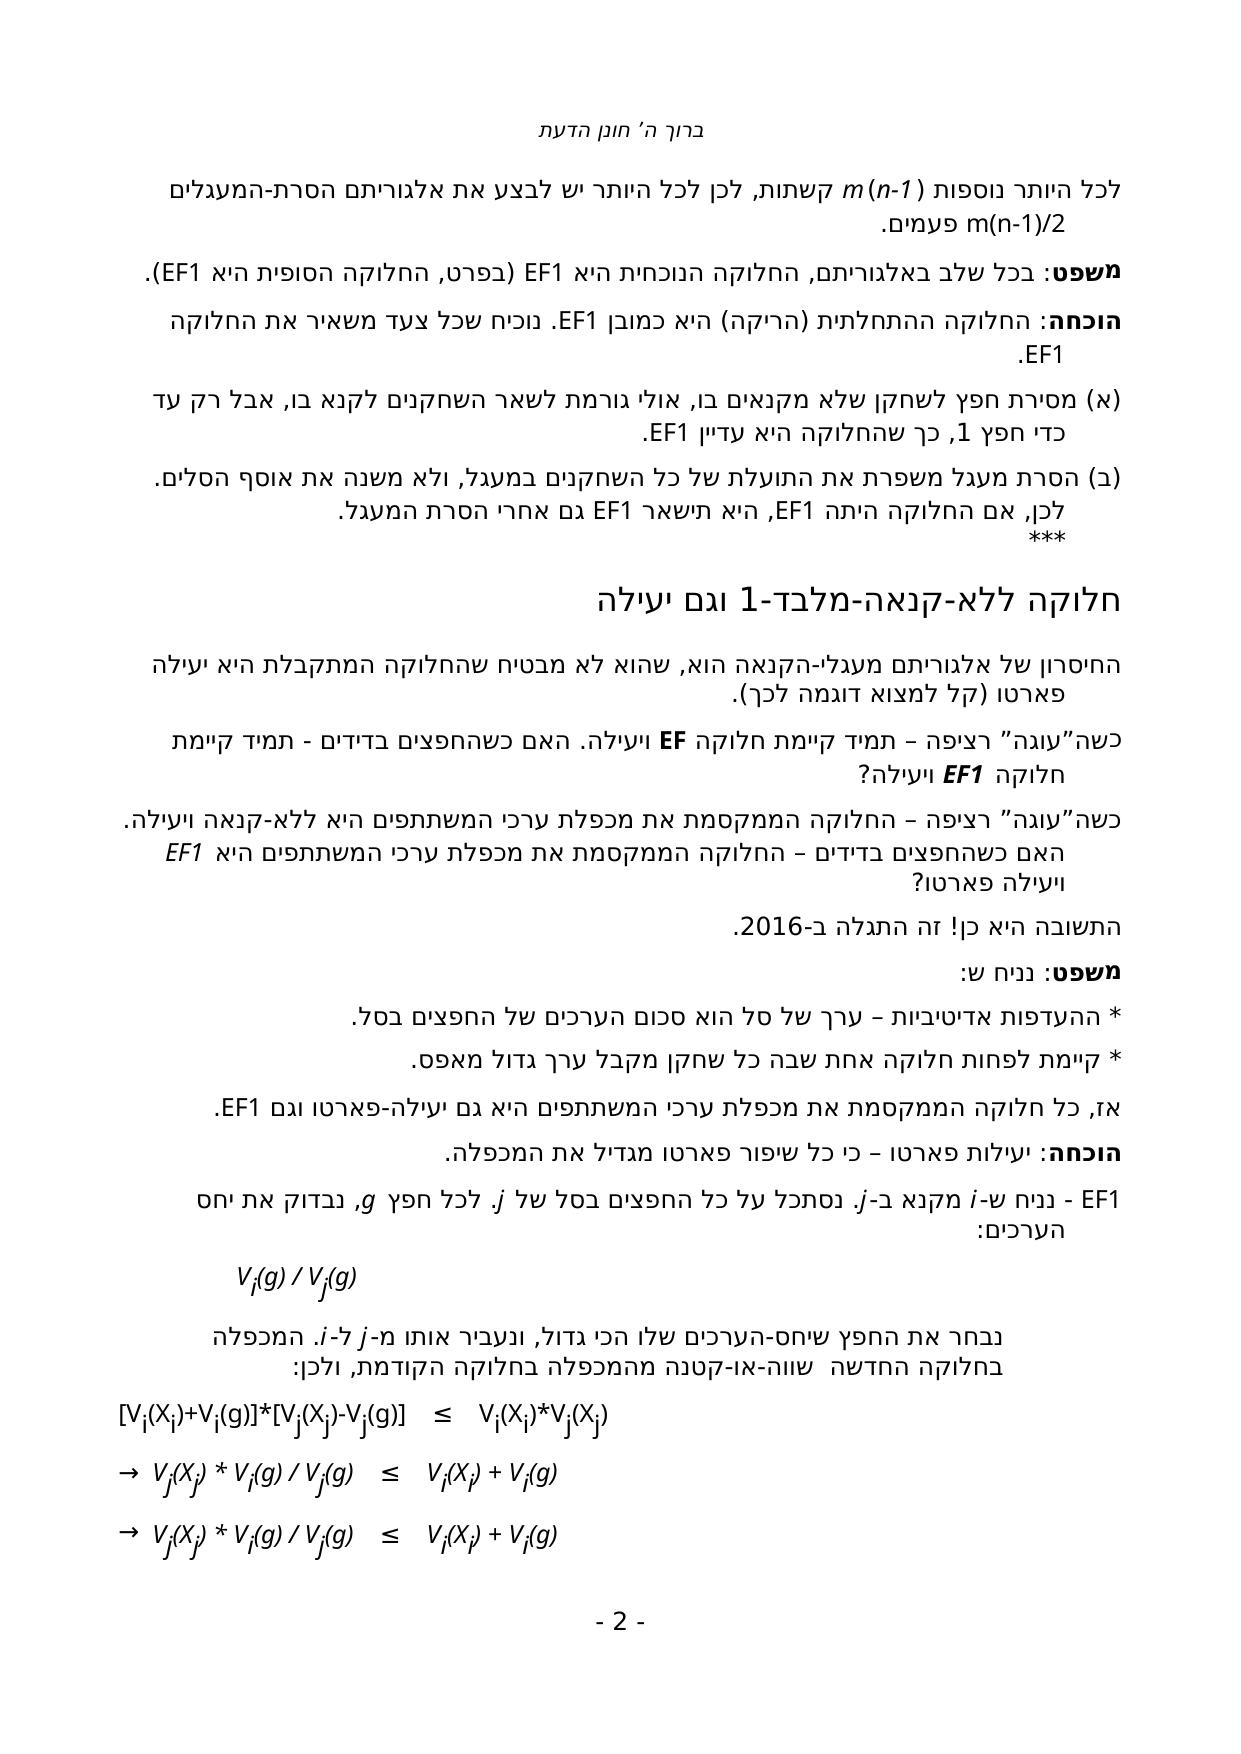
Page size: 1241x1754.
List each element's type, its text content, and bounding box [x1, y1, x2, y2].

text * קיימת לפחות חלוקה אחת שבה כל שחקן מקבל ערך גדול מאפס. [118, 1046, 1122, 1075]
subtitle חלוקה ללא-קנאה-מלבד-1 וגם יעילה [118, 581, 1122, 623]
text * ההעדפות אדיטיביות – ערך של סל הוא סכום הערכים של החפצים בסל. [118, 1002, 1122, 1031]
text כשה”עוגה” רציפה – תמיד קיימת חלוקה EF ויעילה. האם כשהחפצים בדידים - תמיד קיימת חלוקה EF1 ויעילה? [118, 723, 1122, 791]
text התשובה היא כן! זה התגלה ב-2016. [118, 912, 1122, 941]
text הוכחה: החלוקה ההתחלתית (הריקה) היא כמובן EF1. נוכיח שכל צעד משאיר את החלוקה EF1. [118, 303, 1122, 371]
text לכל היותר נוספות (n-1)m קשתות, לכן לכל היותר יש לבצע את אלגוריתם הסרת-המעגלים m(n-1)/2 פעמים. [118, 172, 1122, 240]
text אז, כל חלוקה הממקסמת את מכפלת ערכי המשתתפים היא גם יעילה-פארטו וגם EF1. [118, 1089, 1122, 1123]
text הוכחה: יעילות פארטו – כי כל שיפור פארטו מגדיל את המכפלה. [118, 1138, 1122, 1167]
text נבחר את החפץ שיחס-הערכים שלו הכי גדול, ונעביר אותו מ-j ל-i. המכפלה בחלוקה החדשה שווה-או-קטנה מהמכפלה בחלוקה הקודמת, ולכן: [118, 1318, 1004, 1381]
text כשה”עוגה” רציפה – החלוקה הממקסמת את מכפלת ערכי המשתתפים היא ללא-קנאה ויעילה. האם כשהחפצים בדידים – החלוקה הממקסמת את מכפלת ערכי המשתתפים היא EF1 ויעילה פארטו? [118, 805, 1122, 898]
text (א) מסירת חפץ לשחקן שלא מקנאים בו, אולי גורמת לשאר השחקנים לקנא בו, אבל רק עד כדי חפץ 1, כך שהחלוקה היא עדיין EF1. [118, 386, 1122, 449]
text [Vi(Xi)+Vi(g)]*[Vj(Xj)-Vj(g)] ≤ Vi(Xi)*Vj(Xj) [118, 1396, 1122, 1440]
text EF1 - נניח ש-i מקנא ב-j. נסתכל על כל החפצים בסל של j. לכל חפץ g, נבדוק את יחס הערכים: [118, 1181, 1122, 1244]
text → Vj(Xj) * Vi(g) / Vj(g) ≤ Vi(Xi) + Vi(g) [118, 1455, 1122, 1499]
text → Vj(Xj) * Vi(g) / Vj(g) ≤ Vi(Xi) + Vi(g) [118, 1514, 1122, 1562]
text Vi(g) / Vj(g) [236, 1259, 1122, 1304]
text משפט: בכל שלב באלגוריתם, החלוקה הנוכחית היא EF1 (בפרט, החלוקה הסופית היא EF1). [118, 254, 1122, 288]
text החיסרון של אלגוריתם מעגלי-הקנאה הוא, שהוא לא מבטיח שהחלוקה המתקבלת היא יעילה פארטו (קל למצוא דוגמה לכך). [118, 650, 1122, 708]
text (ב) הסרת מעגל משפרת את התועלת של כל השחקנים במעגל, ולא משנה את אוסף הסלים. לכן, אם החלוקה היתה EF1, היא תישאר EF1 גם אחרי הסרת המעגל. *** [118, 463, 1122, 556]
text משפט: נניח ש: [118, 956, 1122, 987]
